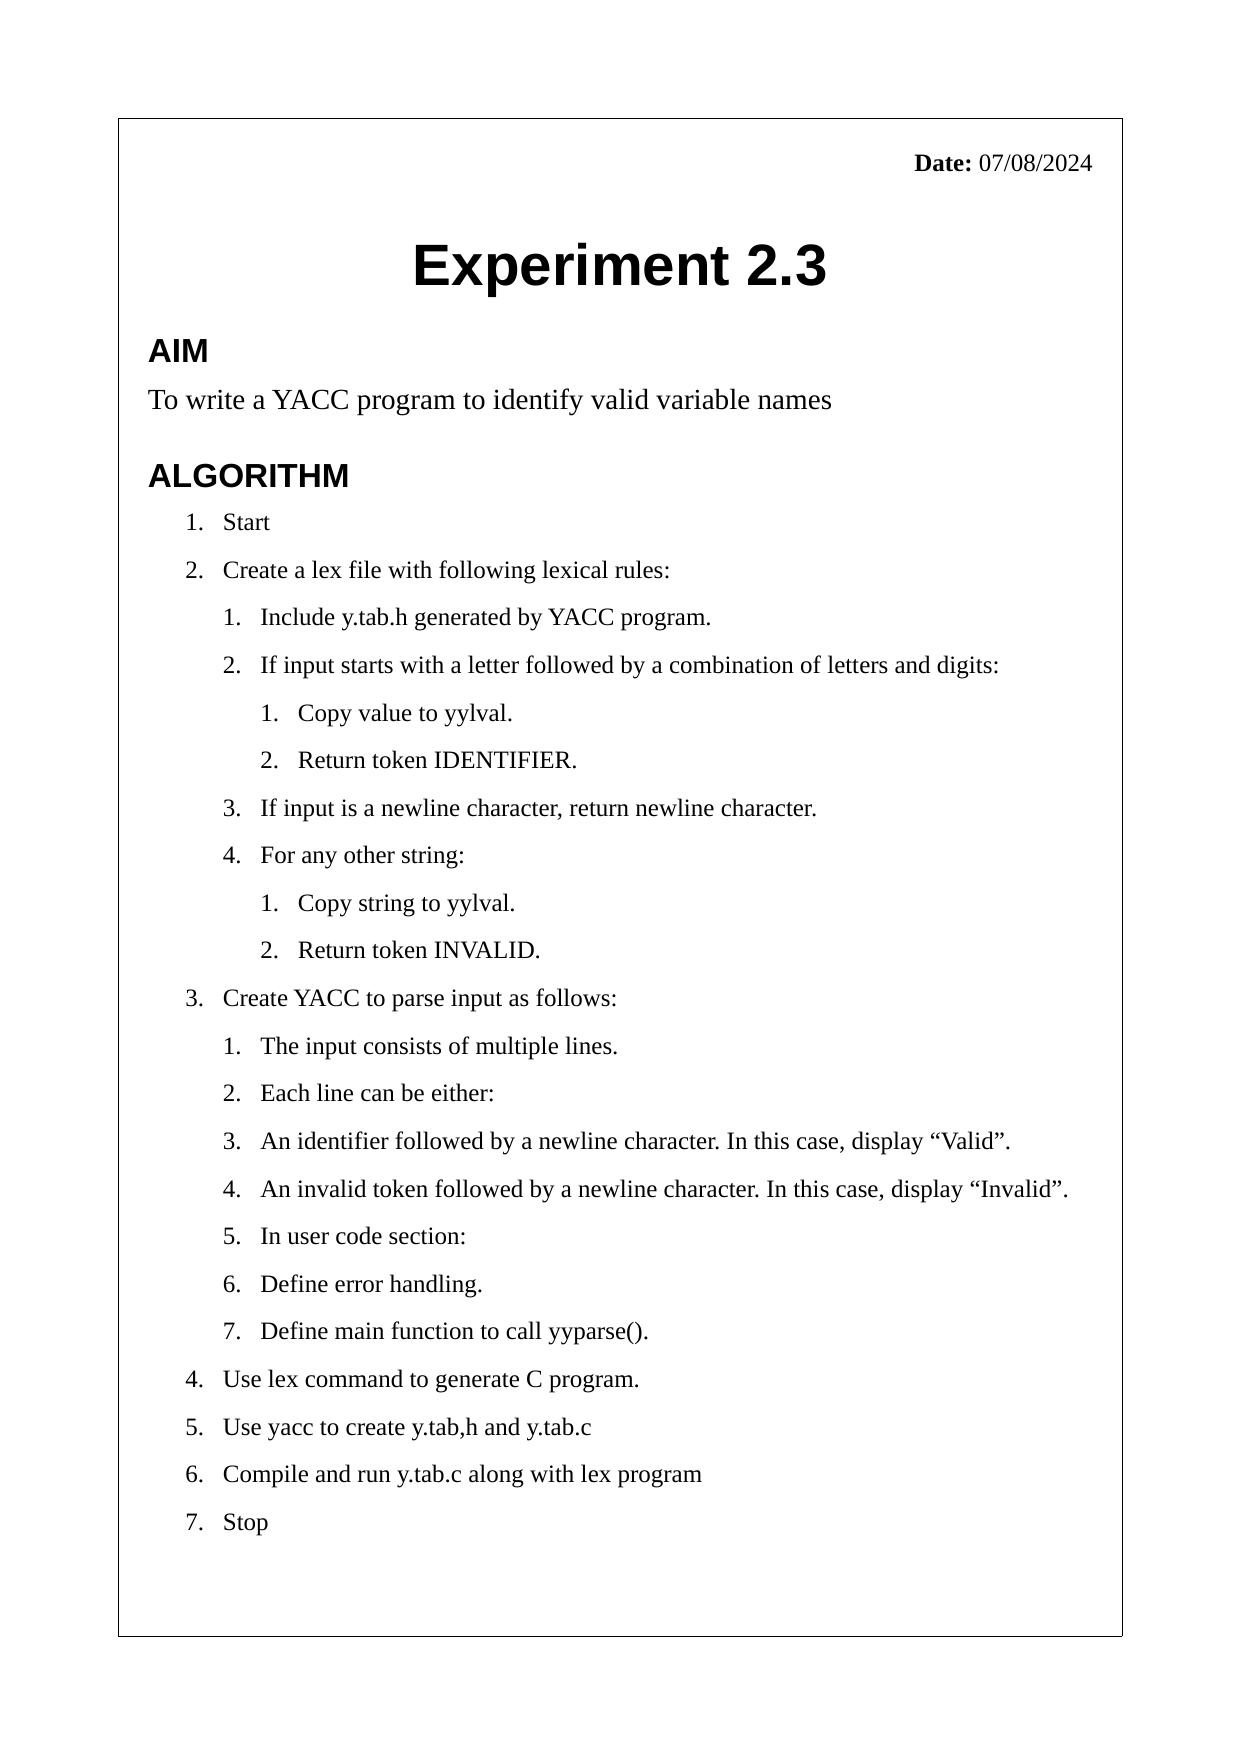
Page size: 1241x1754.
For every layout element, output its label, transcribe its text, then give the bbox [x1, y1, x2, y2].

list For any other string: [223, 840, 1092, 869]
list Use yacc to create y.tab,h and y.tab.c [185, 1412, 1092, 1440]
list Compile and run y.tab.c along with lex program [185, 1459, 1092, 1488]
list Return token IDENTIFIER. [260, 745, 1092, 774]
list Include y.tab.h generated by YACC program. [223, 602, 1092, 631]
list An identifier followed by a newline character. In this case, display “Valid”. [223, 1126, 1092, 1155]
list Each line can be either: [223, 1078, 1092, 1107]
subtitle AIM [148, 331, 1092, 370]
list An invalid token followed by a newline character. In this case, display “Invalid”. [223, 1174, 1092, 1202]
list Stop [185, 1507, 1092, 1536]
list Create YACC to parse input as follows: [185, 983, 1092, 1012]
list In user code section: [223, 1221, 1092, 1250]
list The input consists of multiple lines. [223, 1031, 1092, 1059]
subtitle ALGORITHM [148, 456, 1092, 495]
list Define main function to call yyparse(). [223, 1316, 1092, 1345]
list Use lex command to generate C program. [185, 1364, 1092, 1393]
list Define error handling. [223, 1269, 1092, 1298]
list Start [185, 507, 1092, 536]
list Return token INVALID. [260, 936, 1092, 964]
text To write a YACC program to identify valid variable names [148, 382, 1092, 416]
list If input is a newline character, return newline character. [223, 793, 1092, 822]
list Copy value to yylval. [260, 698, 1092, 726]
list Copy string to yylval. [260, 888, 1092, 917]
list Create a lex file with following lexical rules: [185, 555, 1092, 583]
title Experiment 2.3 [148, 231, 1092, 298]
list If input starts with a letter followed by a combination of letters and digits: [223, 650, 1092, 679]
